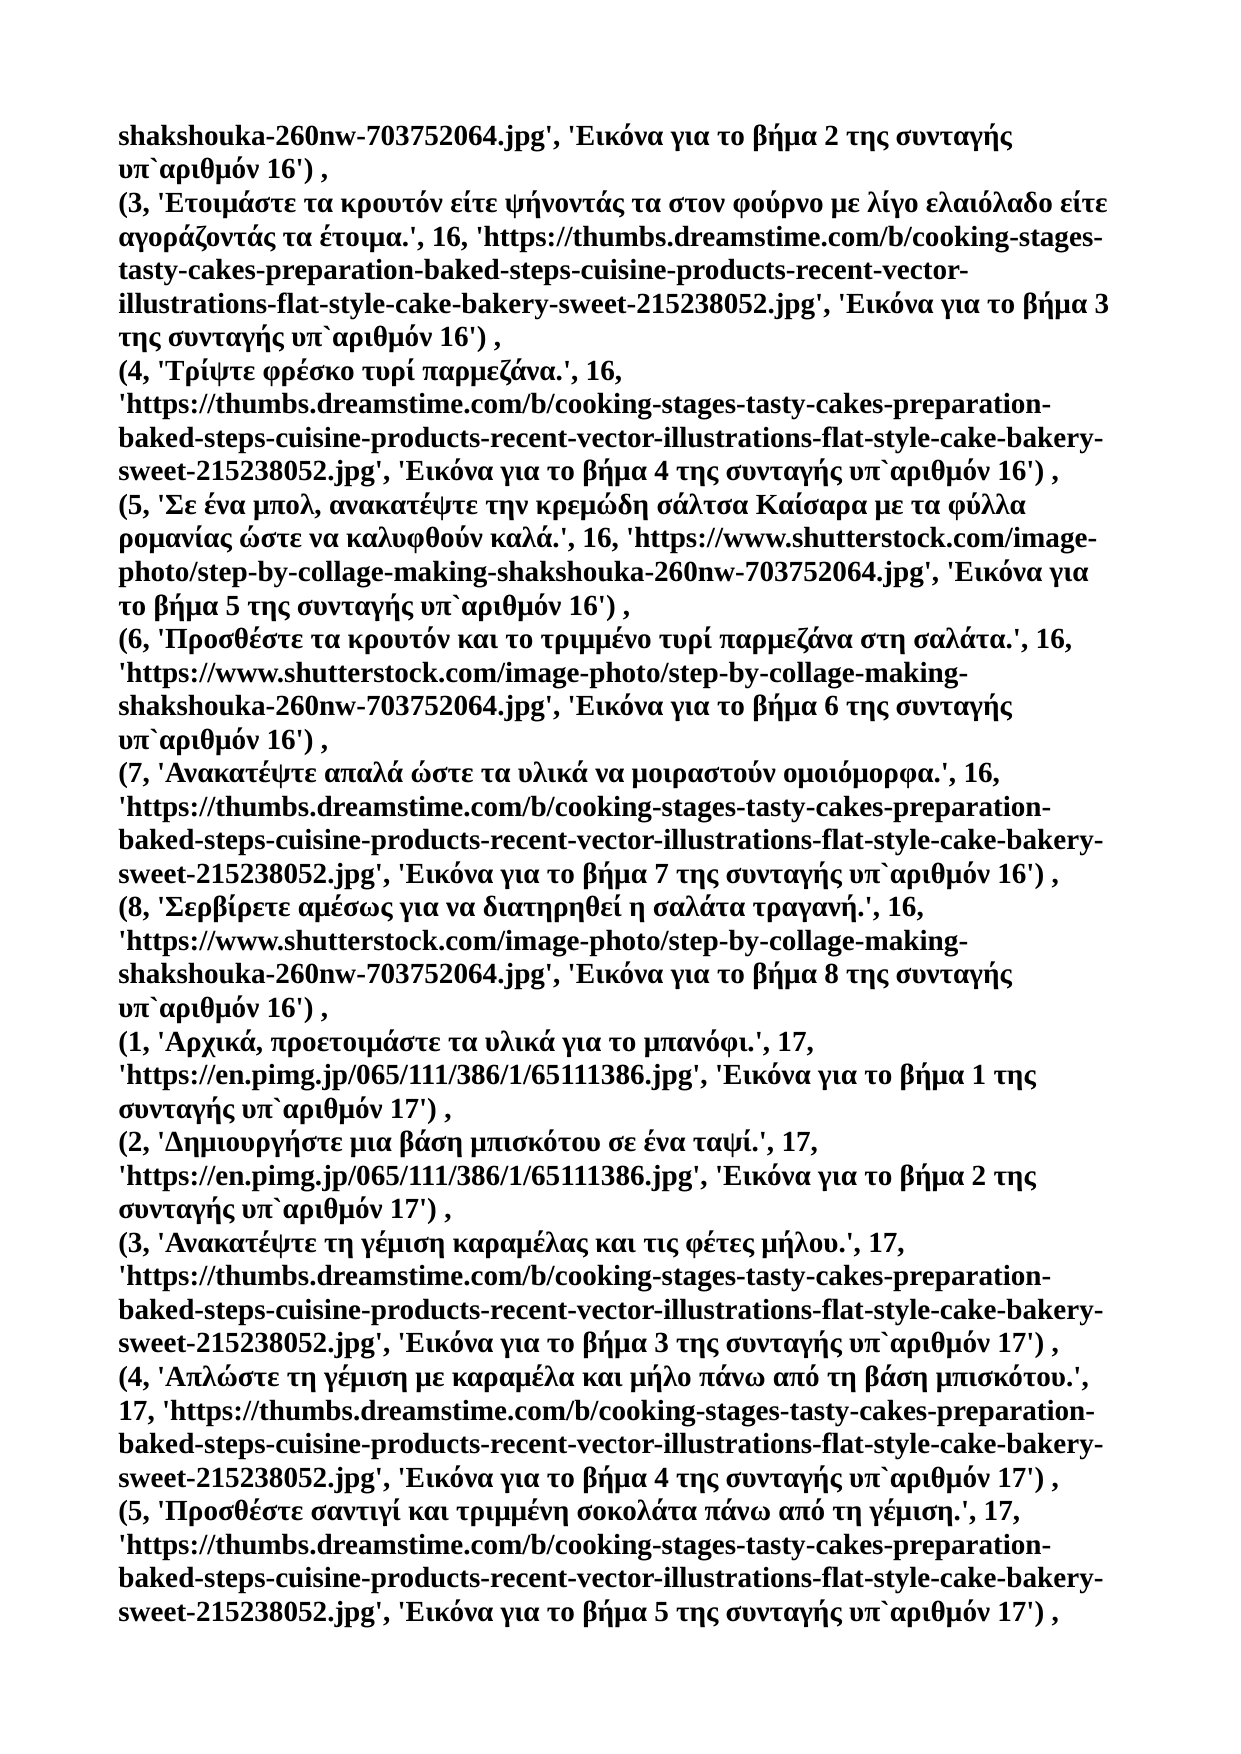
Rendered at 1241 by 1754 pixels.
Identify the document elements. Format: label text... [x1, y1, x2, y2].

text (2, 'Δημιουργήστε μια βάση μπισκότου σε ένα ταψί.', 17, 'https://en.pimg.jp/065/111/386/1/65111386.jpg', 'Εικόνα για το βήμα 2 της συνταγής υπ`αριθμόν 17') , [118, 1124, 1122, 1225]
text (8, 'Σερβίρετε αμέσως για να διατηρηθεί η σαλάτα τραγανή.', 16, 'https://www.shutterstock.com/image-photo/step-by-collage-making-shakshouka-260nw-703752064.jpg', 'Εικόνα για το βήμα 8 της συνταγής υπ`αριθμόν 16') , [118, 889, 1122, 1024]
text (4, 'Τρίψτε φρέσκο τυρί παρμεζάνα.', 16, 'https://thumbs.dreamstime.com/b/cooking-stages-tasty-cakes-preparation-baked-steps-cuisine-products-recent-vector-illustrations-flat-style-cake-bakery-sweet-215238052.jpg', 'Εικόνα για το βήμα 4 της συνταγής υπ`αριθμόν 16') , [118, 353, 1122, 487]
text (6, 'Προσθέστε τα κρουτόν και το τριμμένο τυρί παρμεζάνα στη σαλάτα.', 16, 'https://www.shutterstock.com/image-photo/step-by-collage-making-shakshouka-260nw-703752064.jpg', 'Εικόνα για το βήμα 6 της συνταγής υπ`αριθμόν 16') , [118, 621, 1122, 755]
text shakshouka-260nw-703752064.jpg', 'Εικόνα για το βήμα 2 της συνταγής υπ`αριθμόν 16') , [118, 118, 1122, 185]
text (1, 'Αρχικά, προετοιμάστε τα υλικά για το μπανόφι.', 17, 'https://en.pimg.jp/065/111/386/1/65111386.jpg', 'Εικόνα για το βήμα 1 της συνταγής υπ`αριθμόν 17') , [118, 1024, 1122, 1124]
text (7, 'Ανακατέψτε απαλά ώστε τα υλικά να μοιραστούν ομοιόμορφα.', 16, 'https://thumbs.dreamstime.com/b/cooking-stages-tasty-cakes-preparation-baked-steps-cuisine-products-recent-vector-illustrations-flat-style-cake-bakery-sweet-215238052.jpg', 'Εικόνα για το βήμα 7 της συνταγής υπ`αριθμόν 16') , [118, 755, 1122, 889]
text (5, 'Προσθέστε σαντιγί και τριμμένη σοκολάτα πάνω από τη γέμιση.', 17, 'https://thumbs.dreamstime.com/b/cooking-stages-tasty-cakes-preparation-baked-steps-cuisine-products-recent-vector-illustrations-flat-style-cake-bakery-sweet-215238052.jpg', 'Εικόνα για το βήμα 5 της συνταγής υπ`αριθμόν 17') , [118, 1493, 1122, 1627]
text (3, 'Ανακατέψτε τη γέμιση καραμέλας και τις φέτες μήλου.', 17, 'https://thumbs.dreamstime.com/b/cooking-stages-tasty-cakes-preparation-baked-steps-cuisine-products-recent-vector-illustrations-flat-style-cake-bakery-sweet-215238052.jpg', 'Εικόνα για το βήμα 3 της συνταγής υπ`αριθμόν 17') , [118, 1225, 1122, 1359]
text (5, 'Σε ένα μπολ, ανακατέψτε την κρεμώδη σάλτσα Καίσαρα με τα φύλλα ρομανίας ώστε να καλυφθούν καλά.', 16, 'https://www.shutterstock.com/image-photo/step-by-collage-making-shakshouka-260nw-703752064.jpg', 'Εικόνα για το βήμα 5 της συνταγής υπ`αριθμόν 16') , [118, 487, 1122, 621]
text (3, 'Ετοιμάστε τα κρουτόν είτε ψήνοντάς τα στον φούρνο με λίγο ελαιόλαδο είτε αγοράζοντάς τα έτοιμα.', 16, 'https://thumbs.dreamstime.com/b/cooking-stages-tasty-cakes-preparation-baked-steps-cuisine-products-recent-vector-illustrations-flat-style-cake-bakery-sweet-215238052.jpg', 'Εικόνα για το βήμα 3 της συνταγής υπ`αριθμόν 16') , [118, 185, 1122, 353]
text (4, 'Απλώστε τη γέμιση με καραμέλα και μήλο πάνω από τη βάση μπισκότου.', 17, 'https://thumbs.dreamstime.com/b/cooking-stages-tasty-cakes-preparation-baked-steps-cuisine-products-recent-vector-illustrations-flat-style-cake-bakery-sweet-215238052.jpg', 'Εικόνα για το βήμα 4 της συνταγής υπ`αριθμόν 17') , [118, 1359, 1122, 1493]
